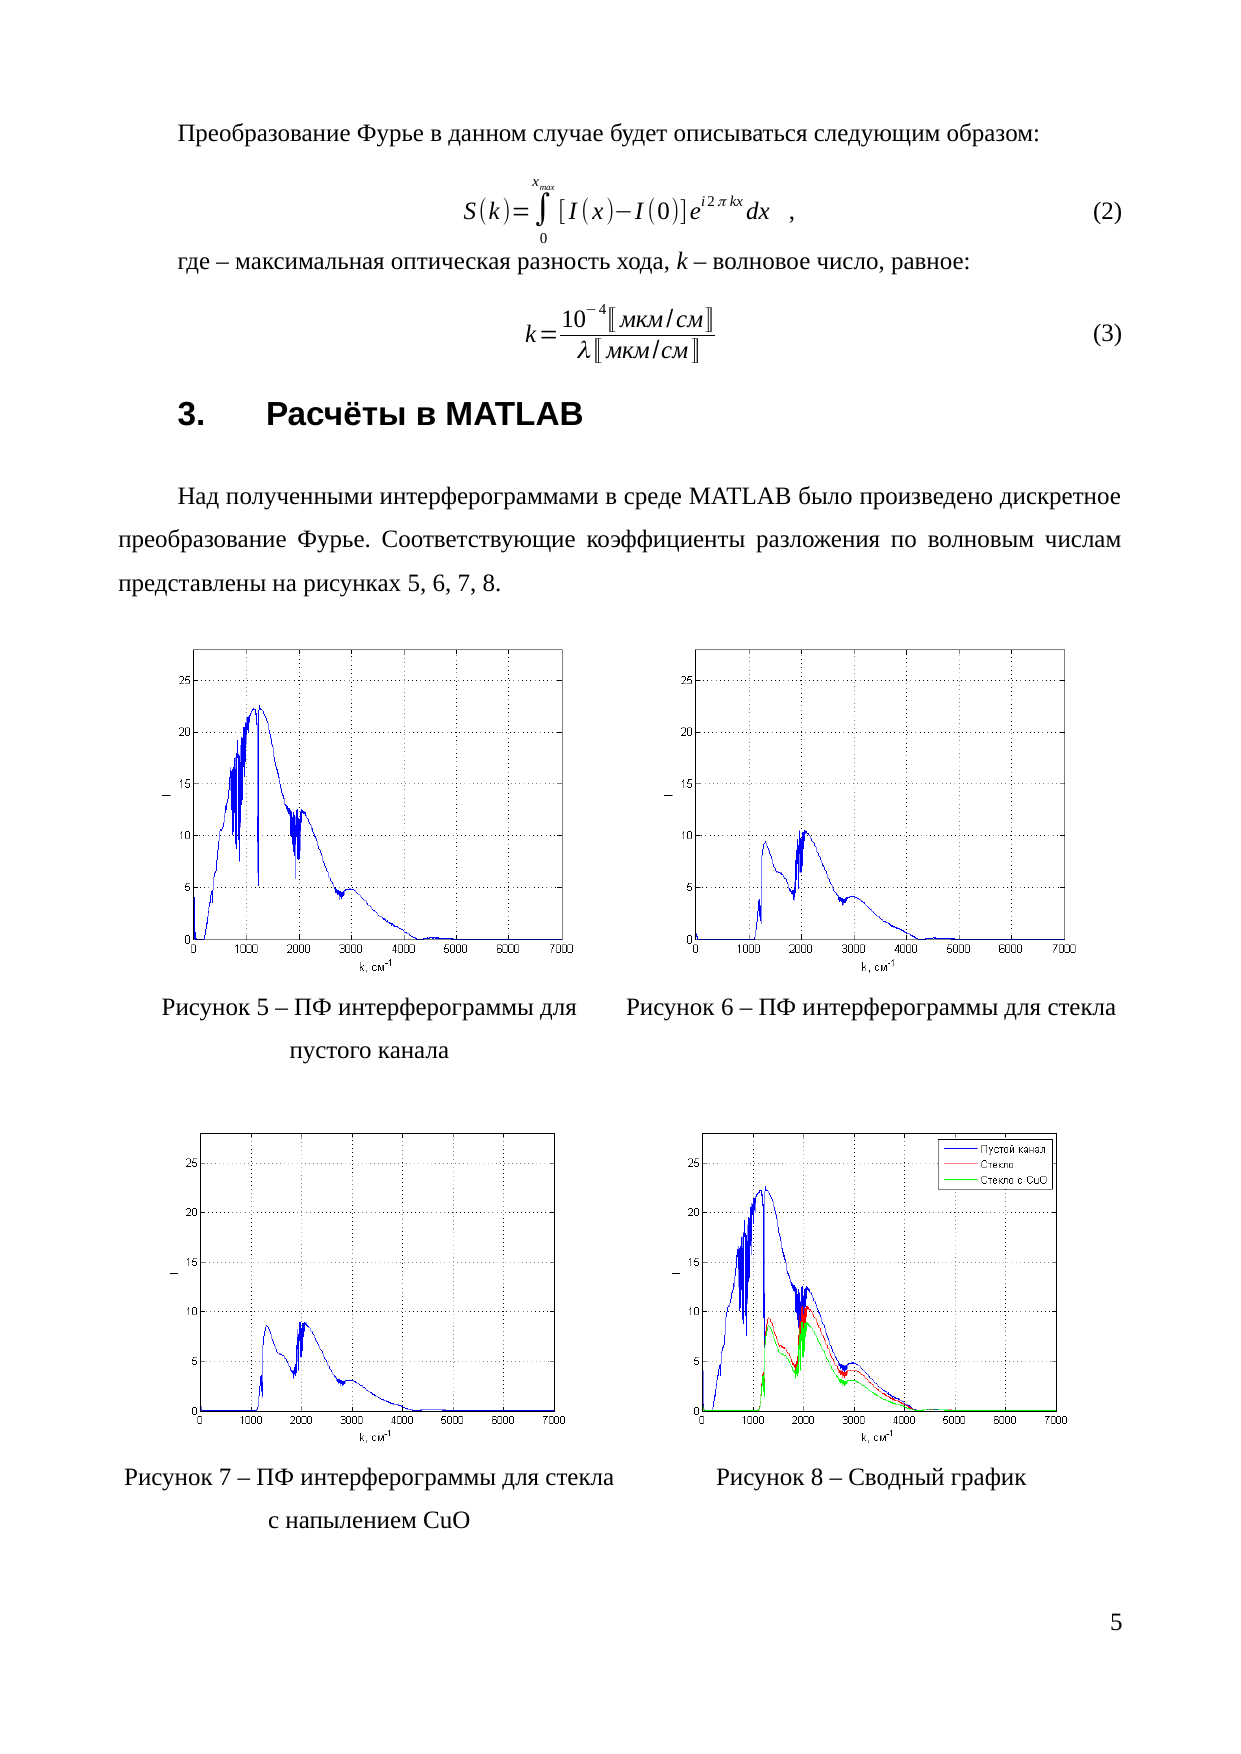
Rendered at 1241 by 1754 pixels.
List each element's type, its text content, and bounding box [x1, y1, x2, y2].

picture [132, 622, 606, 978]
table_header Рисунок 5 – ПФ интерферограммы для пустого канала [118, 623, 620, 1107]
table_cell Рисунок 8 – Сводный график [620, 1107, 1122, 1578]
text где – максимальная оптическая разность хода, k – волновое число, равное: [118, 246, 1122, 275]
picture [643, 1107, 1099, 1448]
picture [141, 1107, 597, 1448]
table_header Рисунок 6 – ПФ интерферограммы для стекла [620, 623, 1122, 1107]
text Над полученными интерферограммами в среде MATLAB было произведено дискретное преобразование Фурье. Соответствующие коэффициенты разложения по волновым числам представлены на рисунках 5, 6, 7, 8. [118, 481, 1122, 596]
text , (2) [118, 173, 1122, 246]
picture [634, 622, 1108, 978]
subtitle Расчёты в MATLAB [118, 394, 1122, 433]
table_cell Рисунок 7 – ПФ интерферограммы для стекла с напылением CuО [118, 1107, 620, 1578]
text (3) [118, 301, 1122, 365]
text Преобразование Фурье в данном случае будет описываться следующим образом: [118, 118, 1122, 147]
